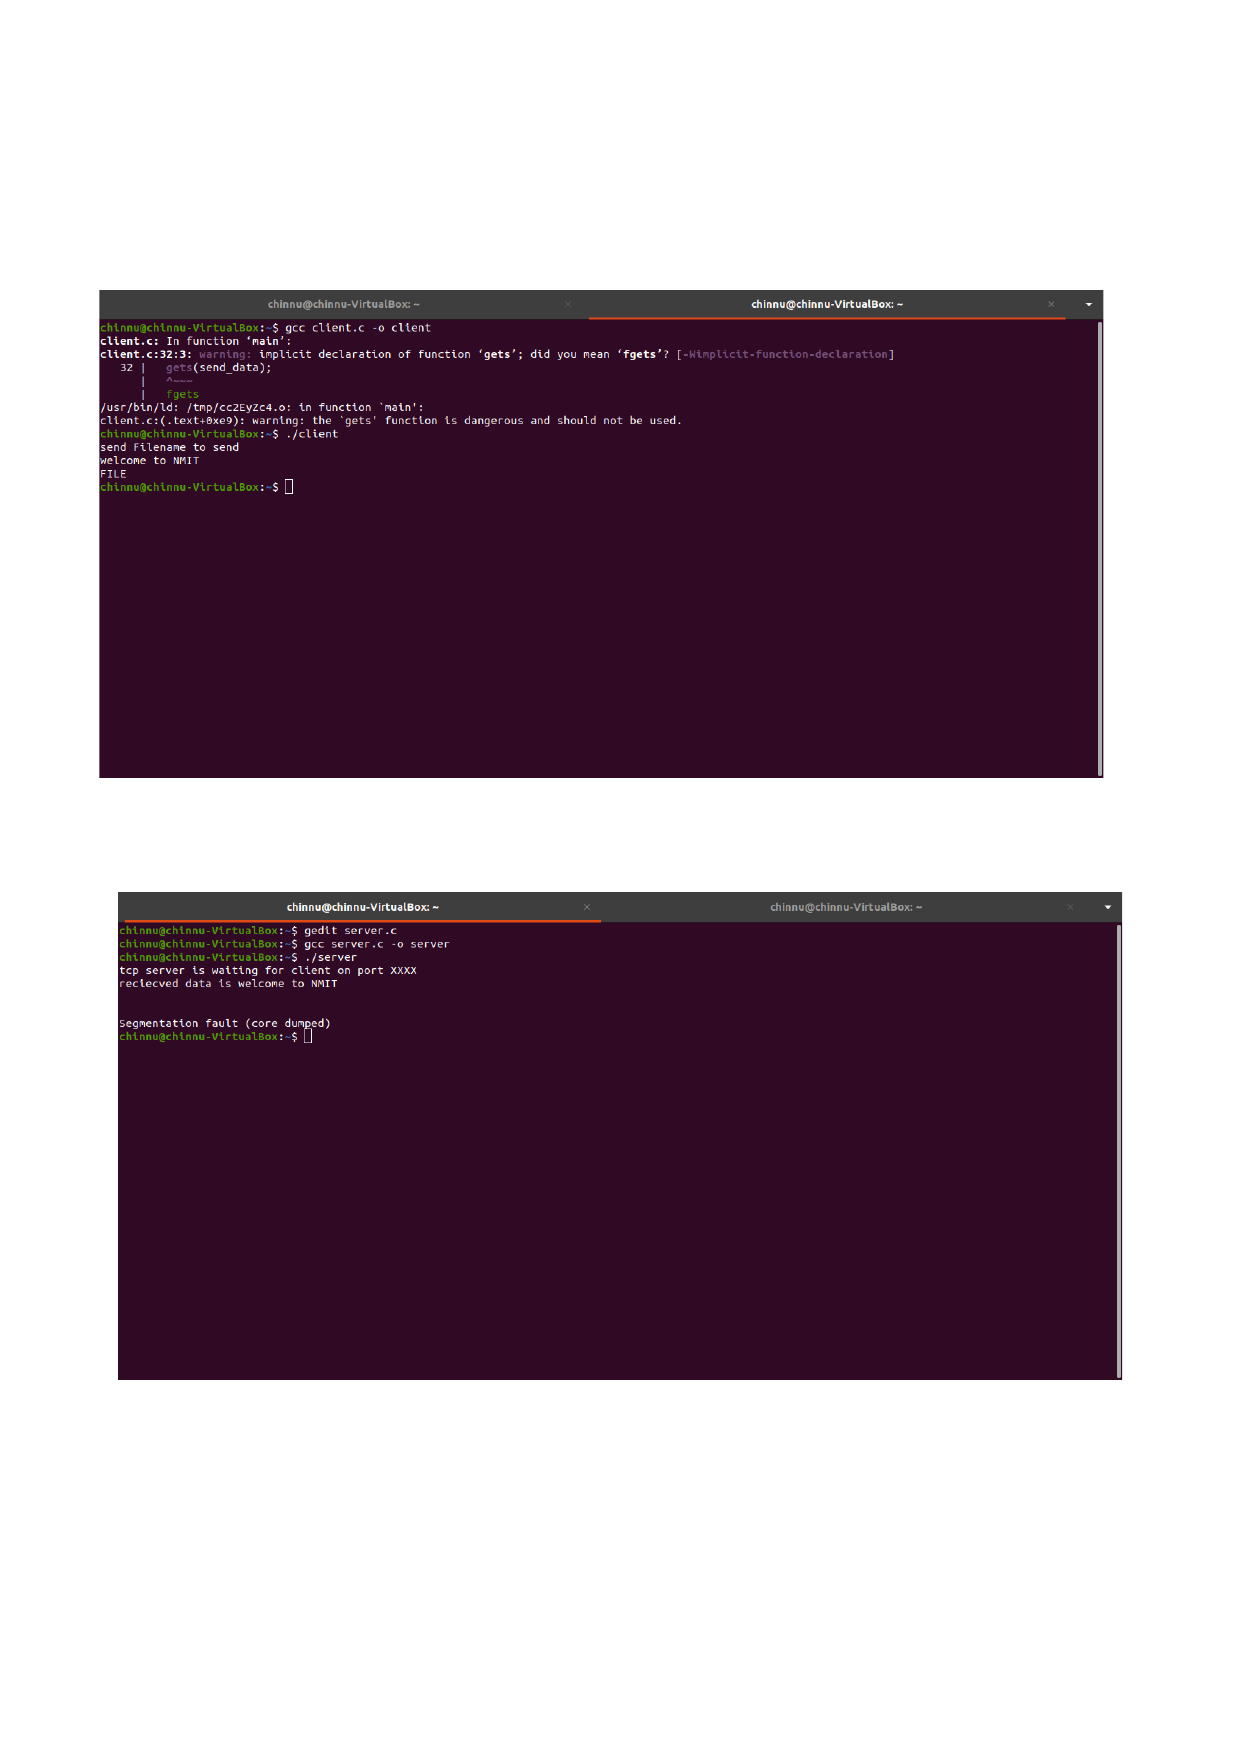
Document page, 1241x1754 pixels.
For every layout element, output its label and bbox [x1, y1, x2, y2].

picture [99, 290, 1104, 778]
picture [118, 892, 1123, 1380]
